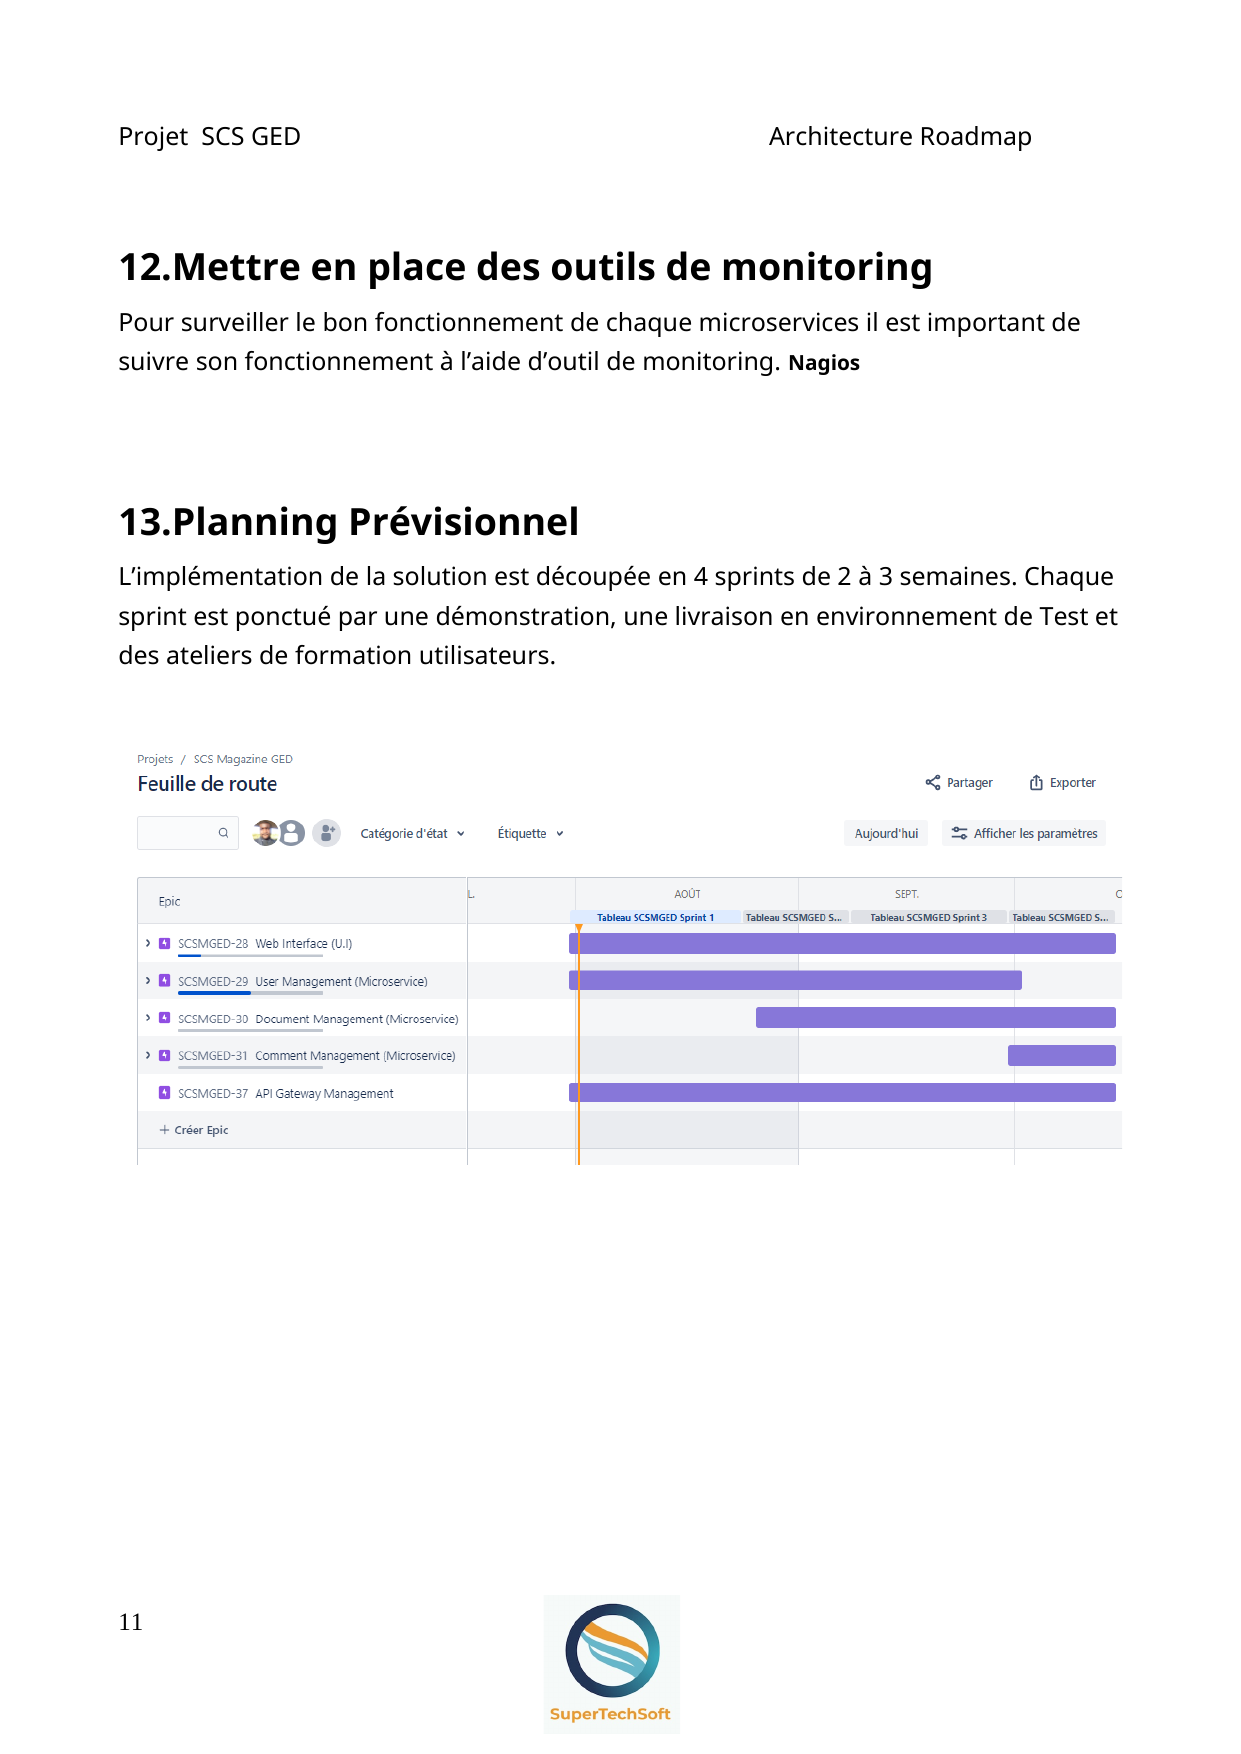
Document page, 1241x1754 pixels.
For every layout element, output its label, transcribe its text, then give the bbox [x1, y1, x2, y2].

picture [118, 744, 1123, 1165]
subtitle 12.Mettre en place des outils de monitoring [118, 241, 1122, 292]
text L’implémentation de la solution est découpée en 4 sprints de 2 à 3 semaines. Chaque sprint est ponctué par une démonstration, une livraison en environnement de Test et des ateliers de formation utilisateurs. [118, 559, 1122, 671]
subtitle 13.Planning Prévisionnel [118, 495, 1122, 546]
text Pour surveiller le bon fonctionnement de chaque microservices il est important de suivre son fonctionnement à l’aide d’outil de monitoring. Nagios [118, 304, 1122, 377]
picture [543, 1595, 681, 1734]
